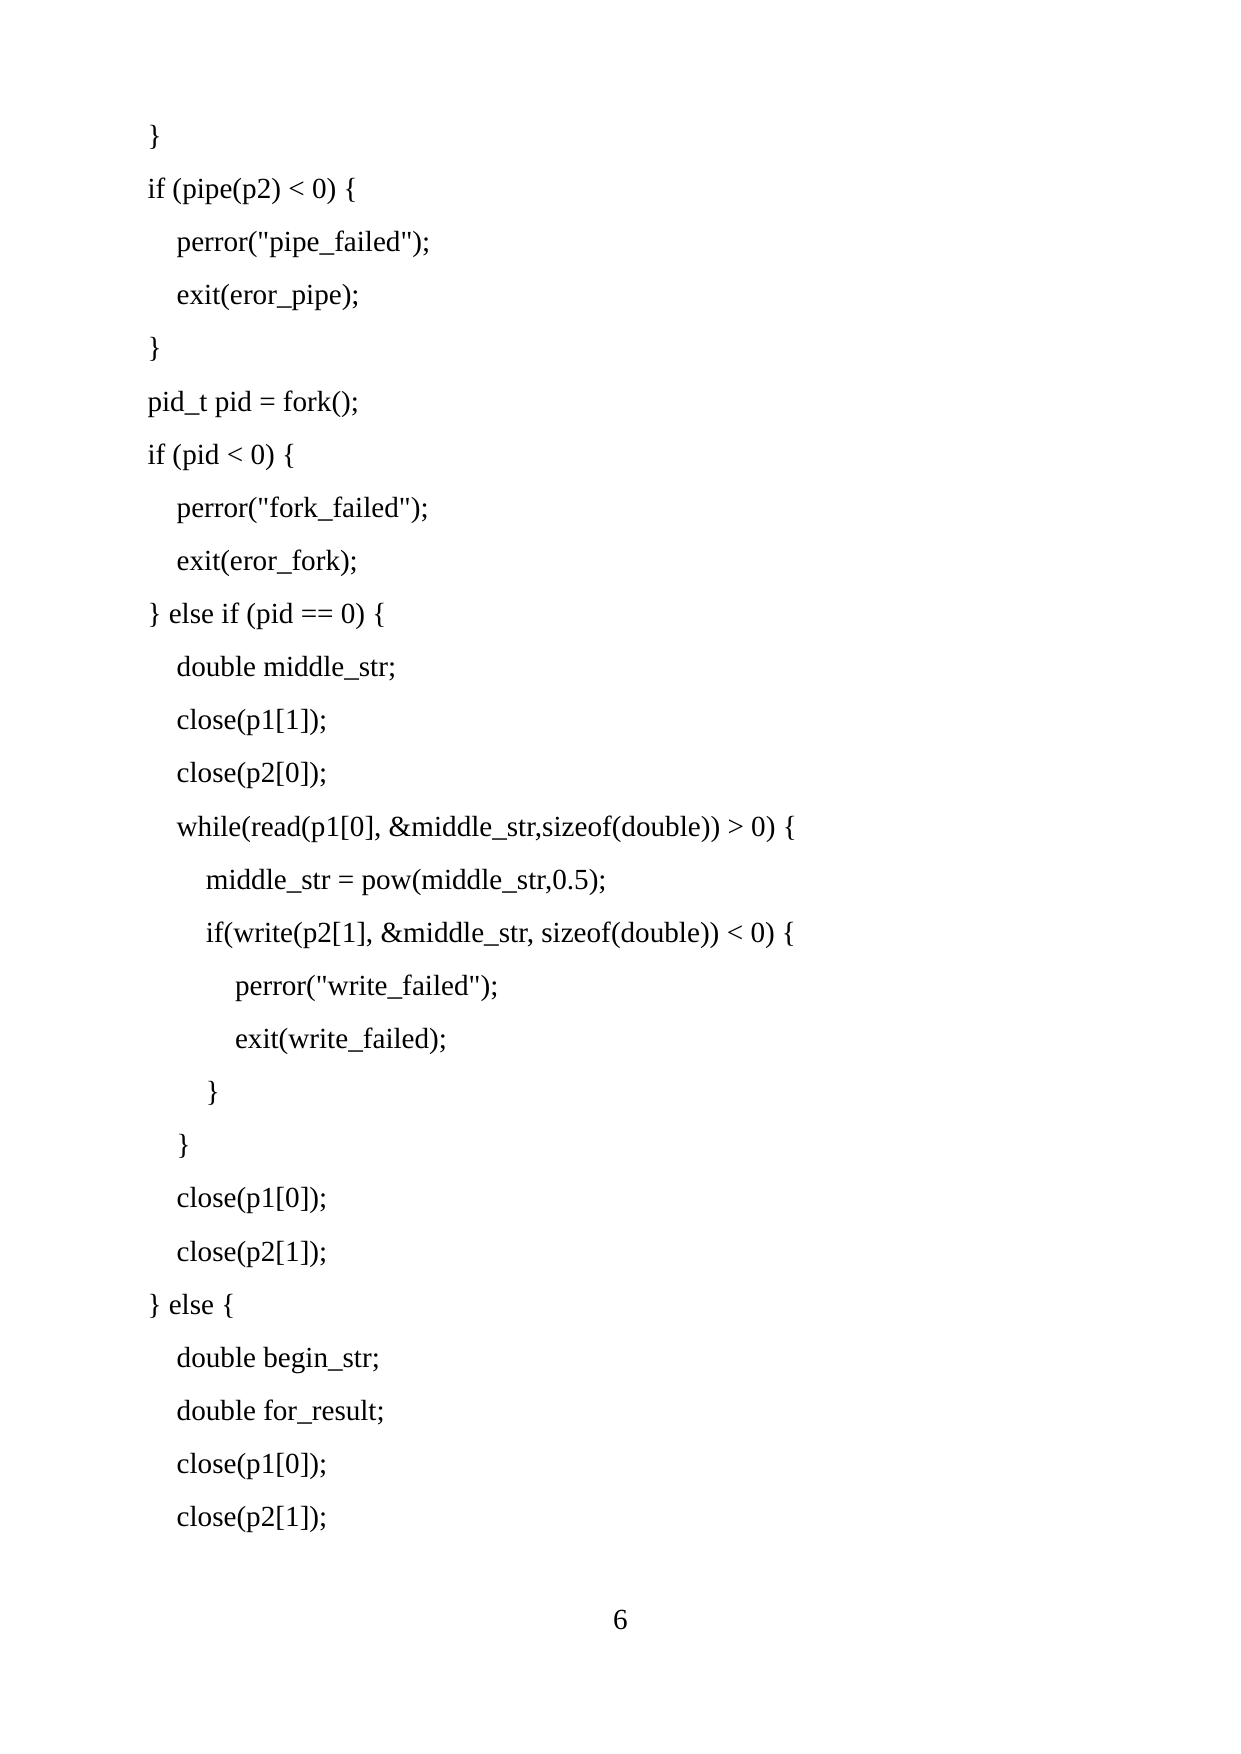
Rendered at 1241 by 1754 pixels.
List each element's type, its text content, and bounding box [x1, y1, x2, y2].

text perror("pipe_failed"); [118, 224, 1122, 258]
text if (pipe(p2) < 0) { [118, 171, 1122, 205]
text perror("fork_failed"); [118, 490, 1122, 523]
text close(p2[1]); [118, 1499, 1122, 1533]
text } else { [118, 1287, 1122, 1320]
text double begin_str; [118, 1340, 1122, 1373]
text close(p1[1]); [118, 702, 1122, 736]
text } else if (pid == 0) { [118, 596, 1122, 630]
text exit(eror_pipe); [118, 277, 1122, 311]
text if (pid < 0) { [118, 437, 1122, 470]
text close(p2[1]); [118, 1234, 1122, 1267]
text if(write(p2[1], &middle_str, sizeof(double)) < 0) { [118, 915, 1122, 948]
text while(read(p1[0], &middle_str,sizeof(double)) > 0) { [118, 809, 1122, 842]
text exit(write_failed); [118, 1021, 1122, 1055]
text } [118, 331, 1122, 364]
text exit(eror_fork); [118, 543, 1122, 577]
text perror("write_failed"); [118, 968, 1122, 1002]
text close(p1[0]); [118, 1181, 1122, 1214]
text close(p2[0]); [118, 756, 1122, 789]
text double for_result; [118, 1393, 1122, 1427]
text } [118, 118, 1122, 152]
text pid_t pid = fork(); [118, 384, 1122, 417]
text middle_str = pow(middle_str,0.5); [118, 862, 1122, 895]
text } [118, 1074, 1122, 1108]
text double middle_str; [118, 649, 1122, 683]
text close(p1[0]); [118, 1446, 1122, 1480]
text } [118, 1127, 1122, 1161]
